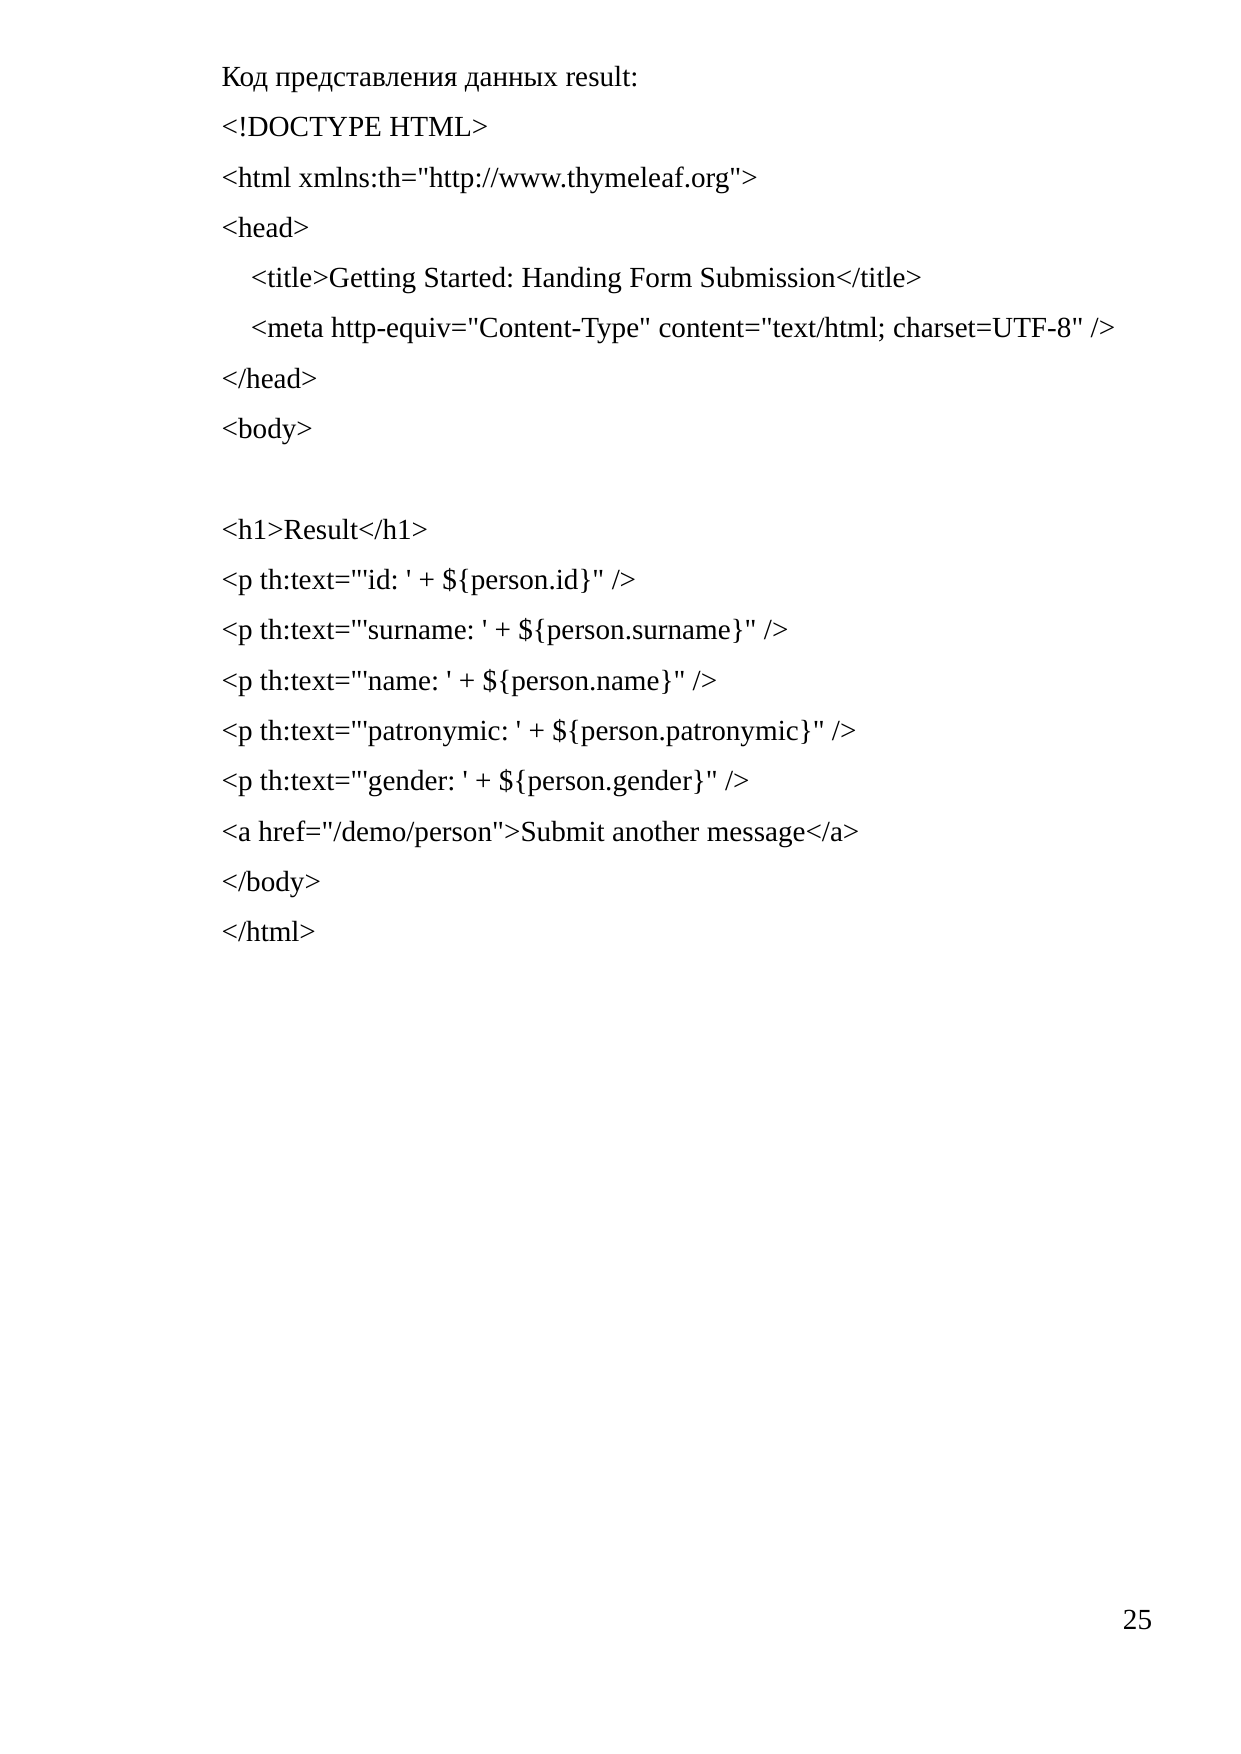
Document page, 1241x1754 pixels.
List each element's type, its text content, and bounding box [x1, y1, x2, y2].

text <p th:text="'id: ' + ${person.id}" /> [148, 562, 1152, 596]
text <p th:text="'gender: ' + ${person.gender}" /> [148, 763, 1152, 797]
text Код представления данных result: [148, 59, 1152, 93]
text <p th:text="'patronymic: ' + ${person.patronymic}" /> [148, 713, 1152, 747]
text <head> [148, 210, 1152, 243]
text <body> [148, 411, 1152, 445]
text <meta http-equiv="Content-Type" content="text/html; charset=UTF-8" /> [148, 311, 1152, 344]
text <html xmlns:th="http://www.thymeleaf.org"> [148, 160, 1152, 193]
text <a href="/demo/person">Submit another message</a> [148, 814, 1152, 847]
text <title>Getting Started: Handing Form Submission</title> [148, 260, 1152, 294]
text <p th:text="'surname: ' + ${person.surname}" /> [148, 612, 1152, 646]
text <p th:text="'name: ' + ${person.name}" /> [148, 663, 1152, 696]
text </body> [148, 864, 1152, 898]
text <h1>Result</h1> [148, 512, 1152, 545]
text </html> [148, 914, 1152, 948]
text </head> [148, 361, 1152, 394]
text <!DOCTYPE HTML> [148, 109, 1152, 143]
